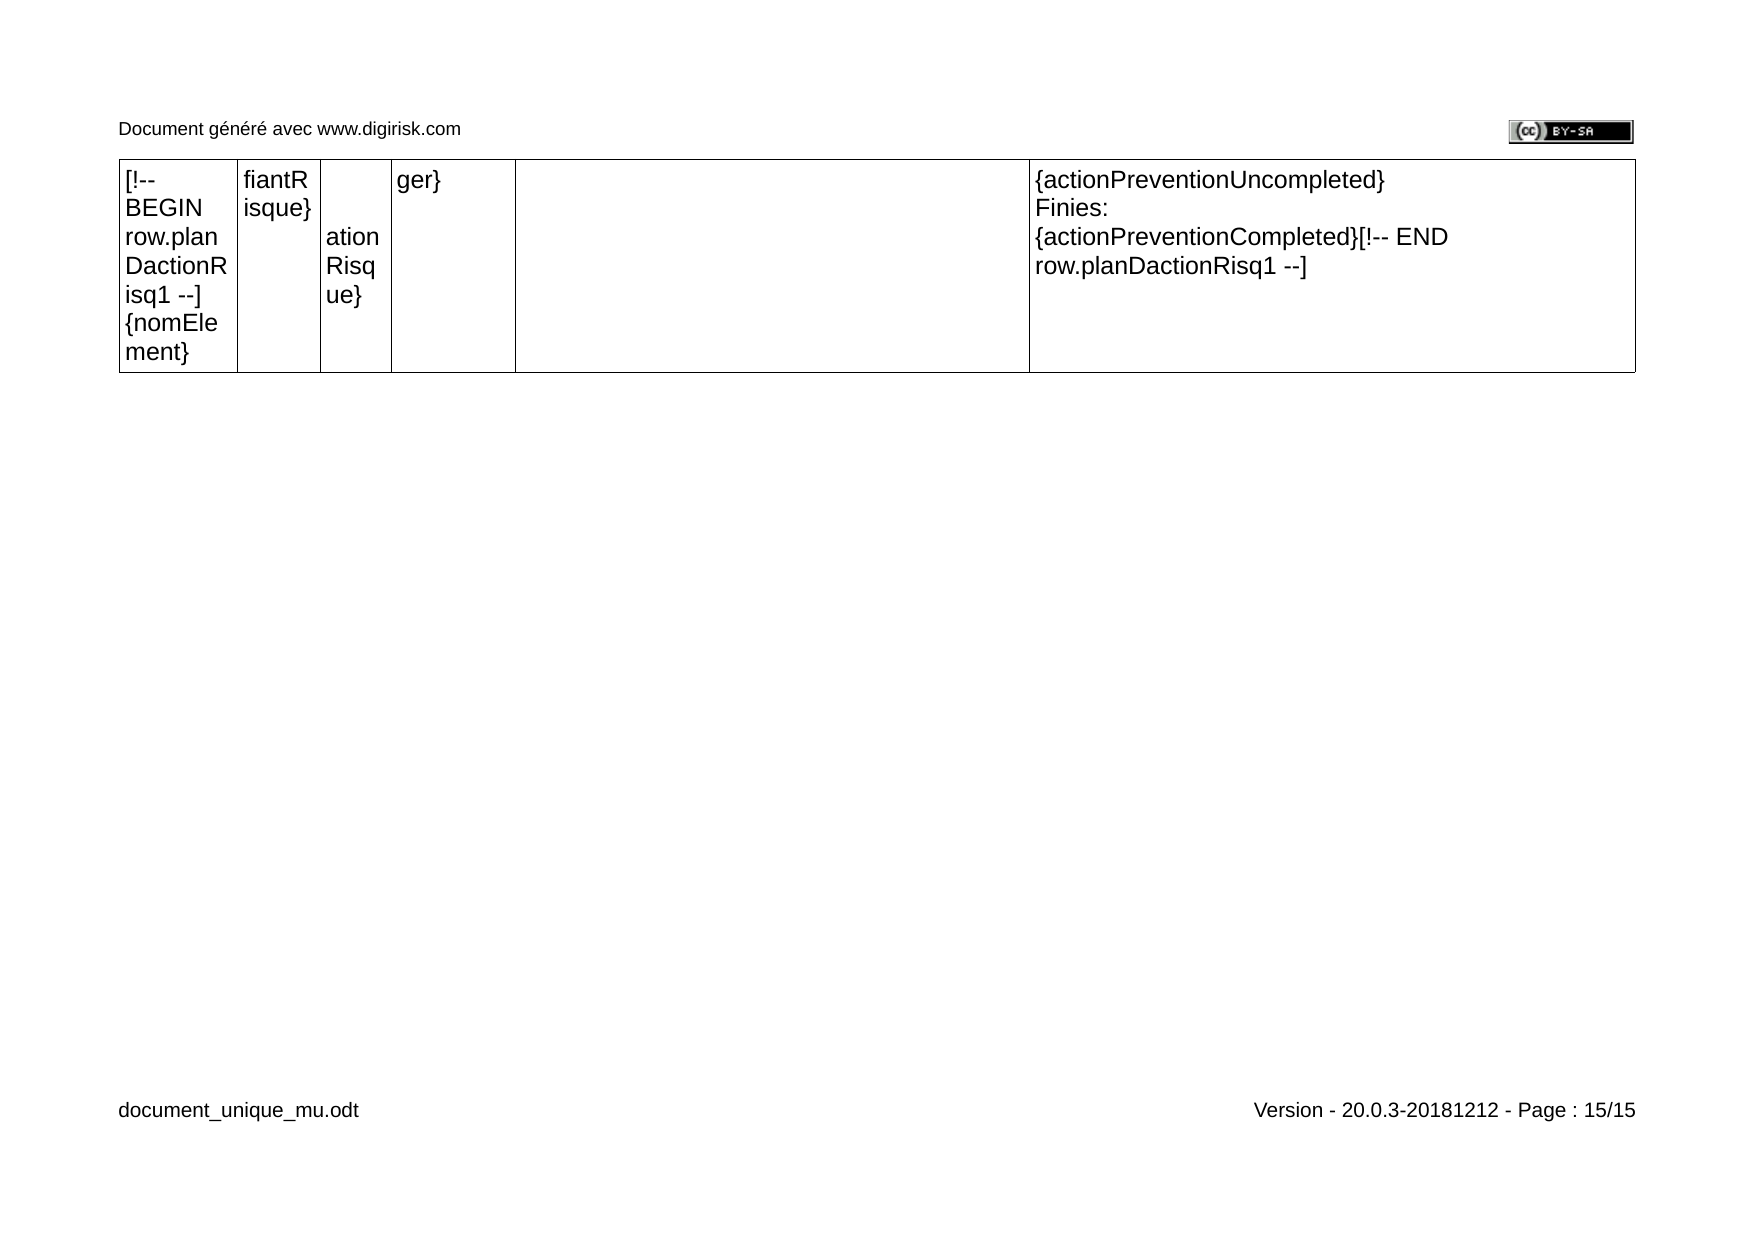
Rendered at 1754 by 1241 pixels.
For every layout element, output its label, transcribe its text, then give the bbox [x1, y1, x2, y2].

table_cell fiantRisque} [238, 160, 320, 372]
table_cell ationRisque} [321, 160, 391, 372]
table_cell [516, 160, 1029, 372]
table_cell ger} [392, 160, 515, 372]
picture [1508, 120, 1634, 144]
table_cell {actionPreventionUncompleted} Finies: {actionPreventionCompleted}[!-- END row.planDactionRisq1 --] [1030, 160, 1635, 372]
table_cell [!-- BEGIN row.planDactionRisq1 --]{nomElement} [120, 160, 237, 372]
